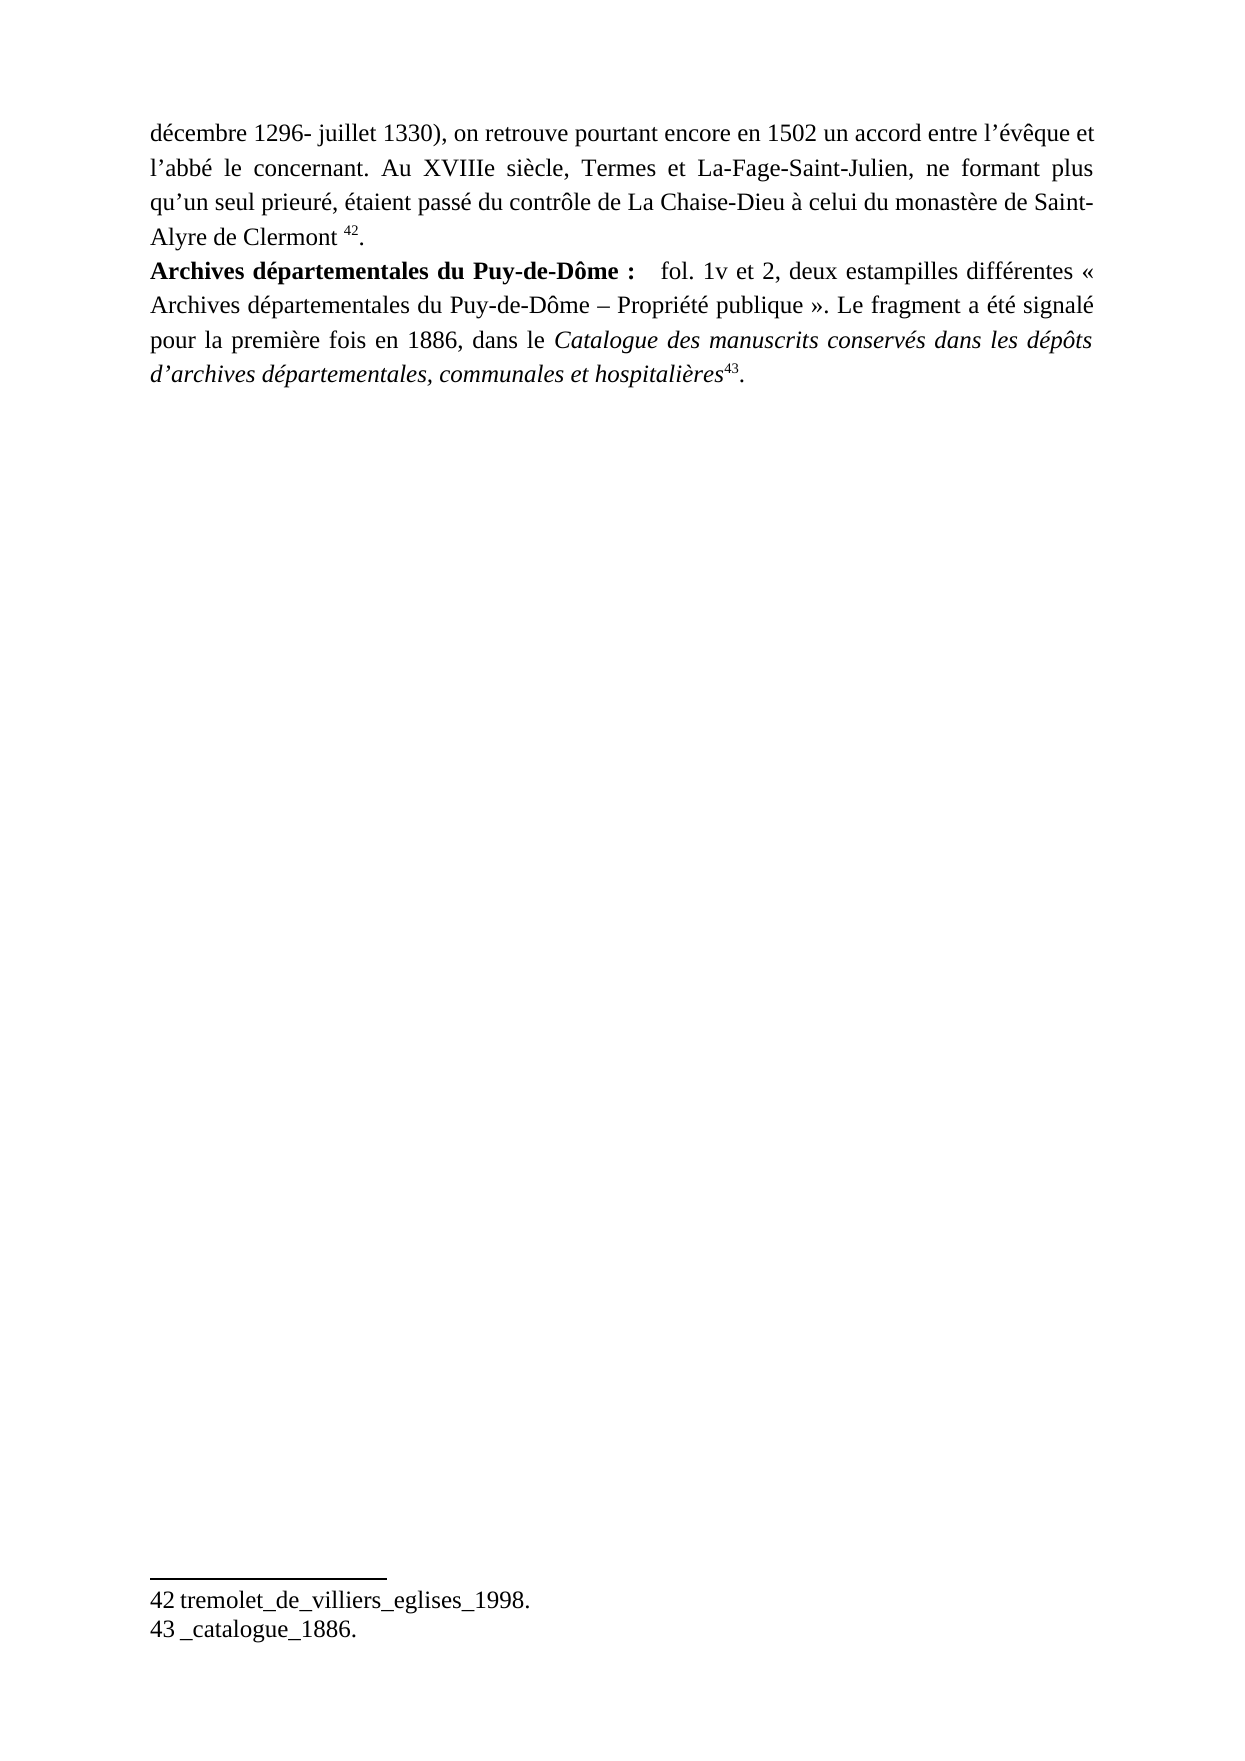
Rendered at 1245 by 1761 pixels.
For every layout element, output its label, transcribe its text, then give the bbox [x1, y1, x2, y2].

text Archives départementales du Puy-de-Dôme : fol. 1v et 2, deux estampilles différentes « Archives départementales du Puy-de-Dôme – Propriété publique ». Le fragment a été signalé pour la première fois en 1886, dans le Catalogue des manuscrits conservés dans les dépôts d’archives départementales, communales et hospitalières. [150, 256, 1095, 388]
text tremolet_de_villiers_eglises_1998. [150, 1585, 1095, 1614]
text _catalogue_1886. [150, 1614, 1095, 1642]
text décembre 1296- juillet 1330), on retrouve pourtant encore en 1502 un accord entre l’évêque et l’abbé le concernant. Au XVIIIe siècle, Termes et La-Fage-Saint-Julien, ne formant plus qu’un seul prieuré, étaient passé du contrôle de La Chaise-Dieu à celui du monastère de Saint-Alyre de Clermont . [150, 118, 1095, 250]
